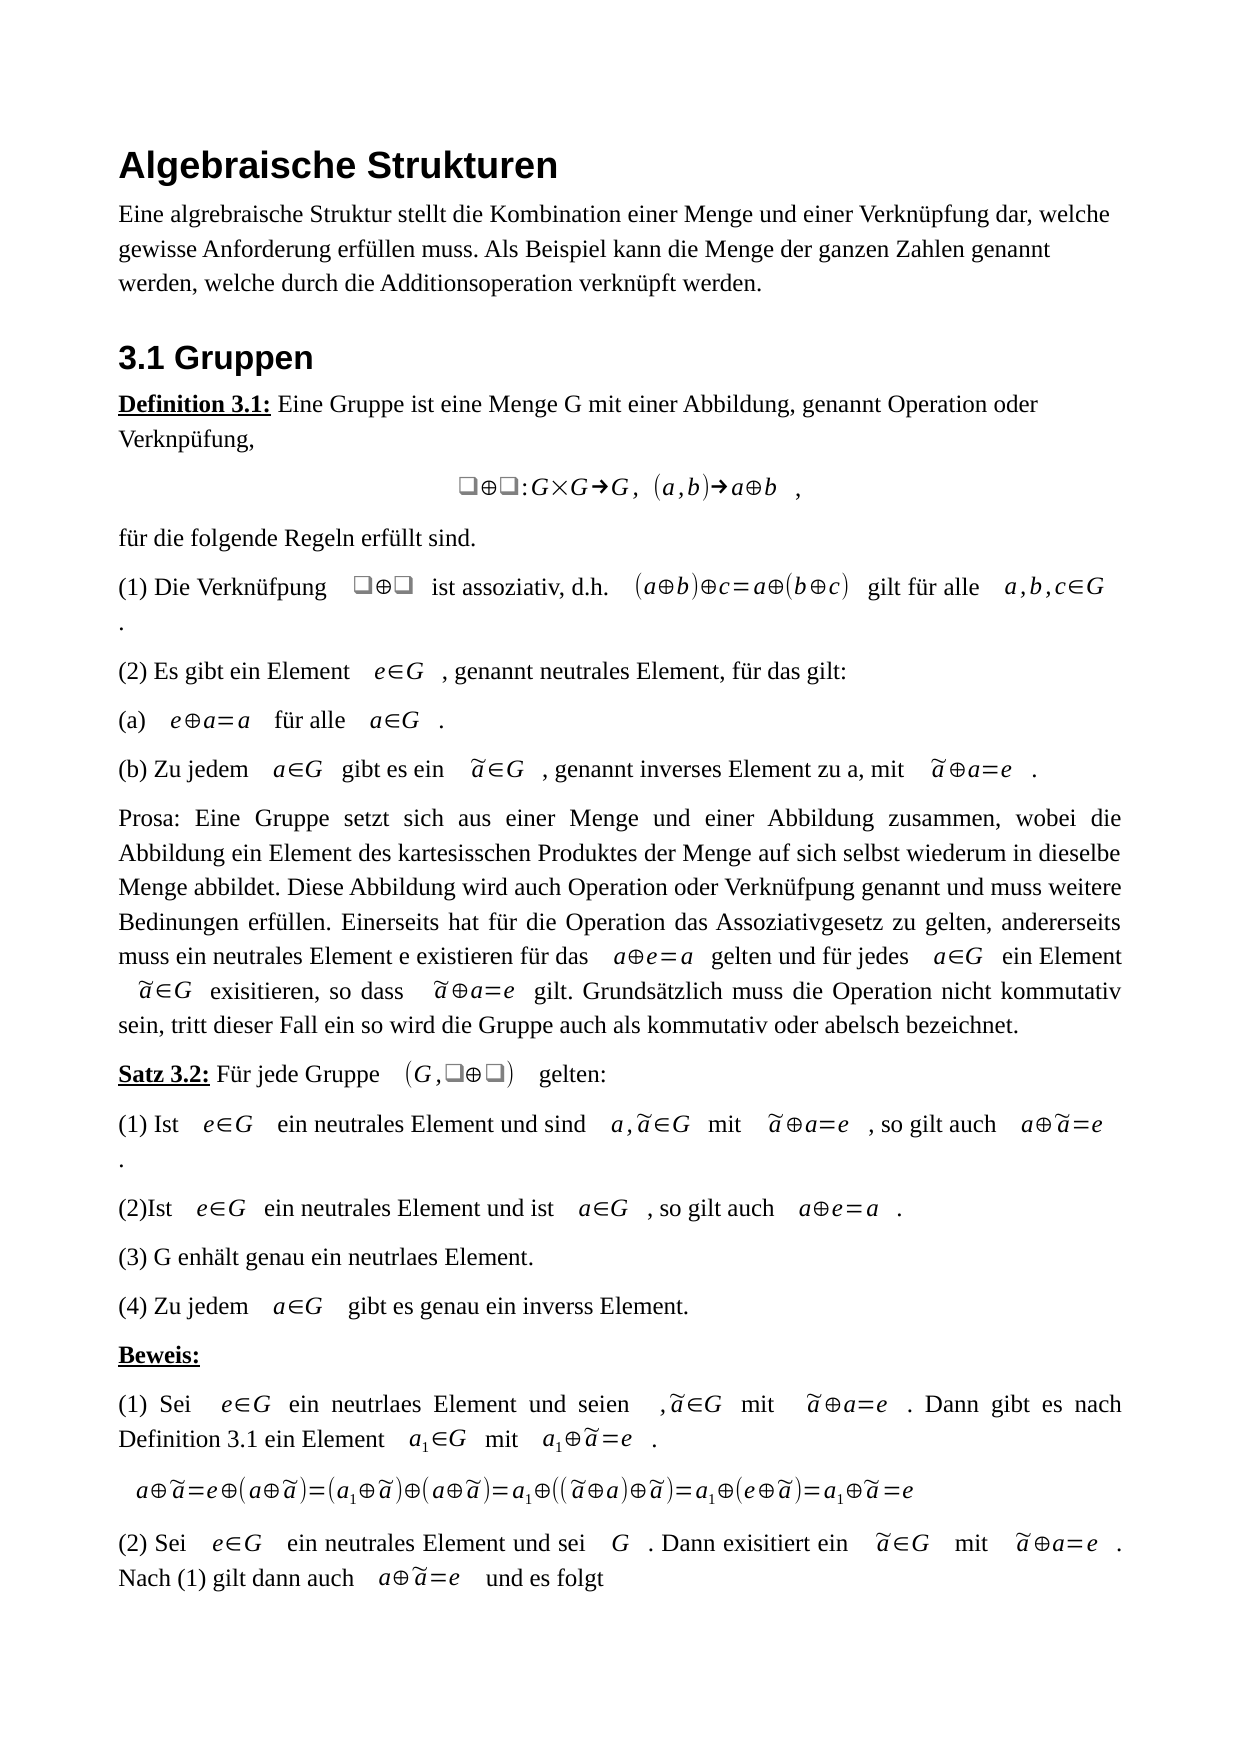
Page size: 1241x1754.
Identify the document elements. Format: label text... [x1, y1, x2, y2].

text (b) Zu jedem gibt es ein , genannt inverses Element zu a, mit . [118, 754, 1122, 783]
text , [118, 473, 1122, 502]
text Prosa: Eine Gruppe setzt sich aus einer Menge und einer Abbildung zusammen, wobei die Abbildung ein Element des kartesisschen Produktes der Menge auf sich selbst wiederum in dieselbe Menge abbildet. Diese Abbildung wird auch Operation oder Verknüfpung genannt und muss weitere Bedinungen erfüllen. Einerseits hat für die Operation das Assoziativgesetz zu gelten, andererseits muss ein neutrales Element e existieren für das gelten und für jedes ein Element exisitieren, so dass gilt. Grundsätzlich muss die Operation nicht kommutativ sein, tritt dieser Fall ein so wird die Gruppe auch als kommutativ oder abelsch bezeichnet. [118, 803, 1122, 1039]
subtitle Algebraische Strukturen [118, 143, 1122, 187]
text (4) Zu jedem gibt es genau ein inverss Element. [118, 1291, 1122, 1320]
subtitle 3.1 Gruppen [118, 338, 1122, 377]
text (1) Sei ein neutrlaes Element und seien mit . Dann gibt es nach Definition 3.1 ein Element mit . [118, 1389, 1122, 1456]
text Beweis: [118, 1340, 1122, 1369]
text (2) Sei ein neutrales Element und sei . Dann exisitiert ein mit . Nach (1) gilt dann auch und es folgt [118, 1528, 1122, 1592]
text (1) Die Verknüfpung ist assoziativ, d.h. gilt für alle . [118, 572, 1122, 636]
text (a) für alle . [118, 705, 1122, 734]
text Definition 3.1: Eine Gruppe ist eine Menge G mit einer Abbildung, genannt Operation oder Verknpüfung, [118, 389, 1122, 452]
text (3) G enhält genau ein neutrlaes Element. [118, 1242, 1122, 1271]
text Satz 3.2: Für jede Gruppe gelten: [118, 1059, 1122, 1089]
text Eine algrebraische Struktur stellt die Kombination einer Menge und einer Verknüpfung dar, welche gewisse Anforderung erfüllen muss. Als Beispiel kann die Menge der ganzen Zahlen genannt werden, welche durch die Additionsoperation verknüpft werden. [118, 199, 1122, 297]
text für die folgende Regeln erfüllt sind. [118, 523, 1122, 552]
text (2)Ist ein neutrales Element und ist , so gilt auch . [118, 1193, 1122, 1222]
text (1) Ist ein neutrales Element und sind mit , so gilt auch . [118, 1109, 1122, 1173]
text (2) Es gibt ein Element , genannt neutrales Element, für das gilt: [118, 656, 1122, 685]
